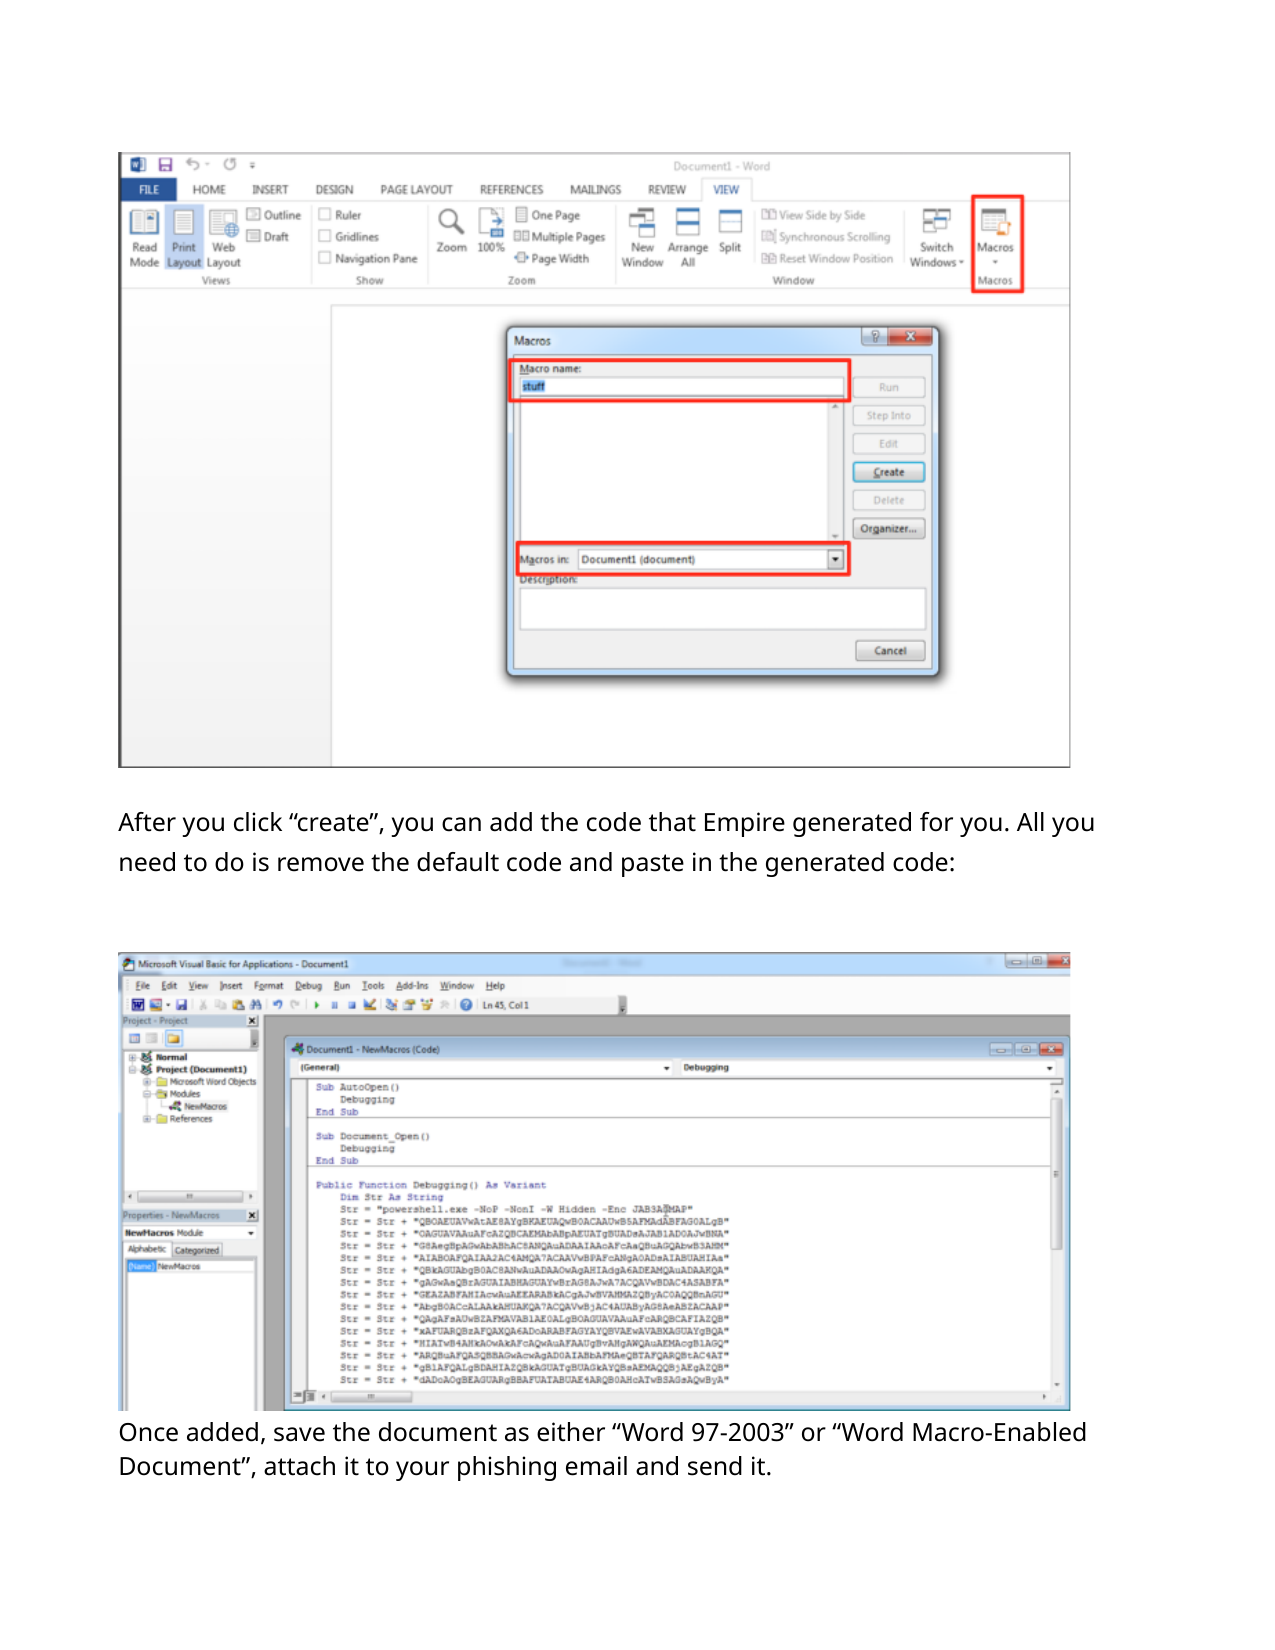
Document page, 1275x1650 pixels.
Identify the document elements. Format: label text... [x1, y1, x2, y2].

picture [118, 952, 1071, 1411]
text After you click “create”, you can add the code that Empire generated for you. All you need to do is remove the default code and paste in the generated code: [118, 805, 1157, 878]
text Once added, save the document as either “Word 97-2003” or “Word Macro-Enabled Document”, attach it to your phishing email and send it. [118, 1415, 1157, 1483]
text drop down: [118, 118, 1157, 768]
text After you click “create”, you can add the code that Empire generated for you. All you need to do is remove the default code and paste in the generated code: [118, 883, 1157, 948]
picture [118, 152, 1071, 768]
